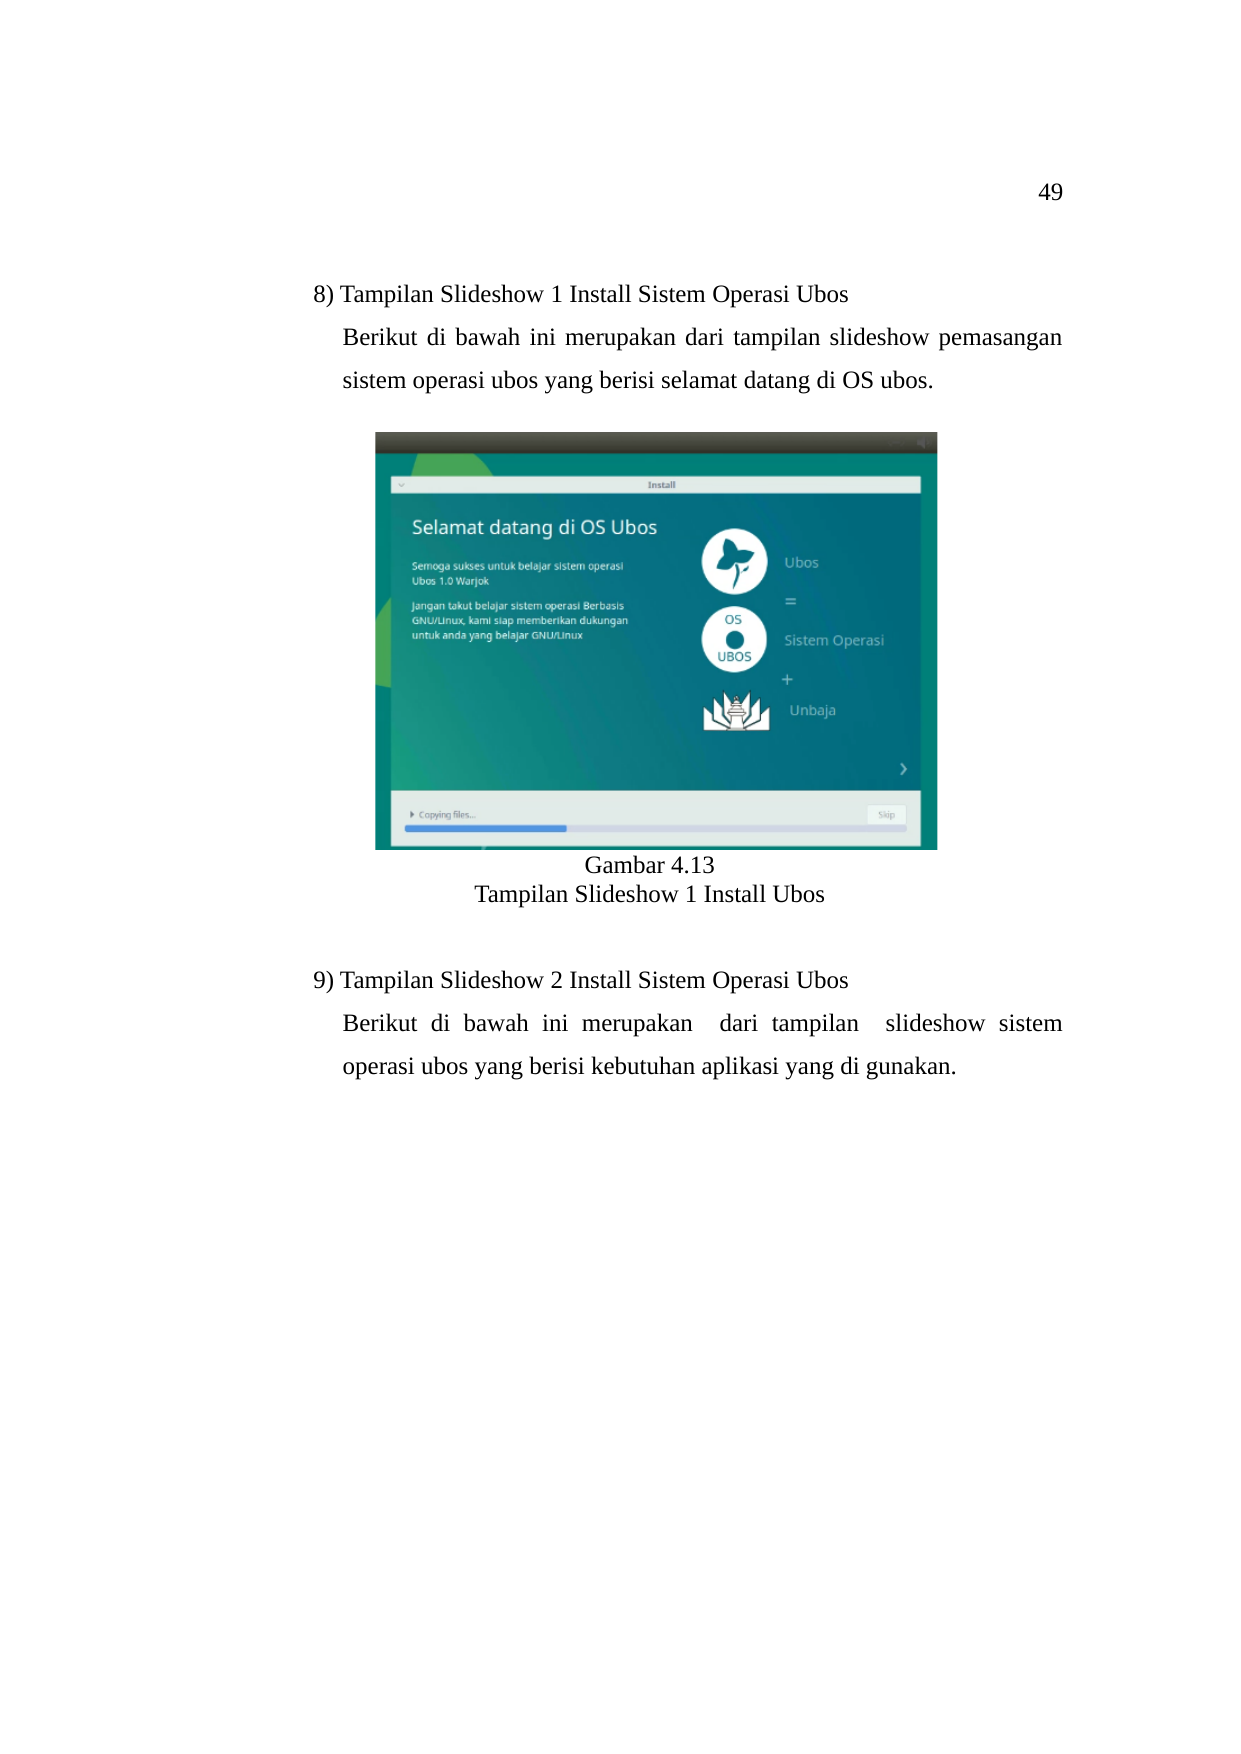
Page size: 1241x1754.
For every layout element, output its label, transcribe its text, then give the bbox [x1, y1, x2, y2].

text Tampilan Slideshow 1 Install Ubos [236, 879, 1063, 907]
text Gambar 4.13 [236, 409, 1063, 879]
text Berikut di bawah ini merupakan dari tampilan slideshow sistem operasi ubos yang berisi kebutuhan aplikasi yang di gunakan. [342, 1008, 1063, 1080]
text 8) Tampilan Slideshow 1 Install Sistem Operasi Ubos [313, 279, 1063, 308]
text Berikut di bawah ini merupakan dari tampilan slideshow pemasangan sistem operasi ubos yang berisi selamat datang di OS ubos. [342, 322, 1063, 394]
picture [375, 432, 938, 850]
text 9) Tampilan Slideshow 2 Install Sistem Operasi Ubos [313, 965, 1063, 994]
